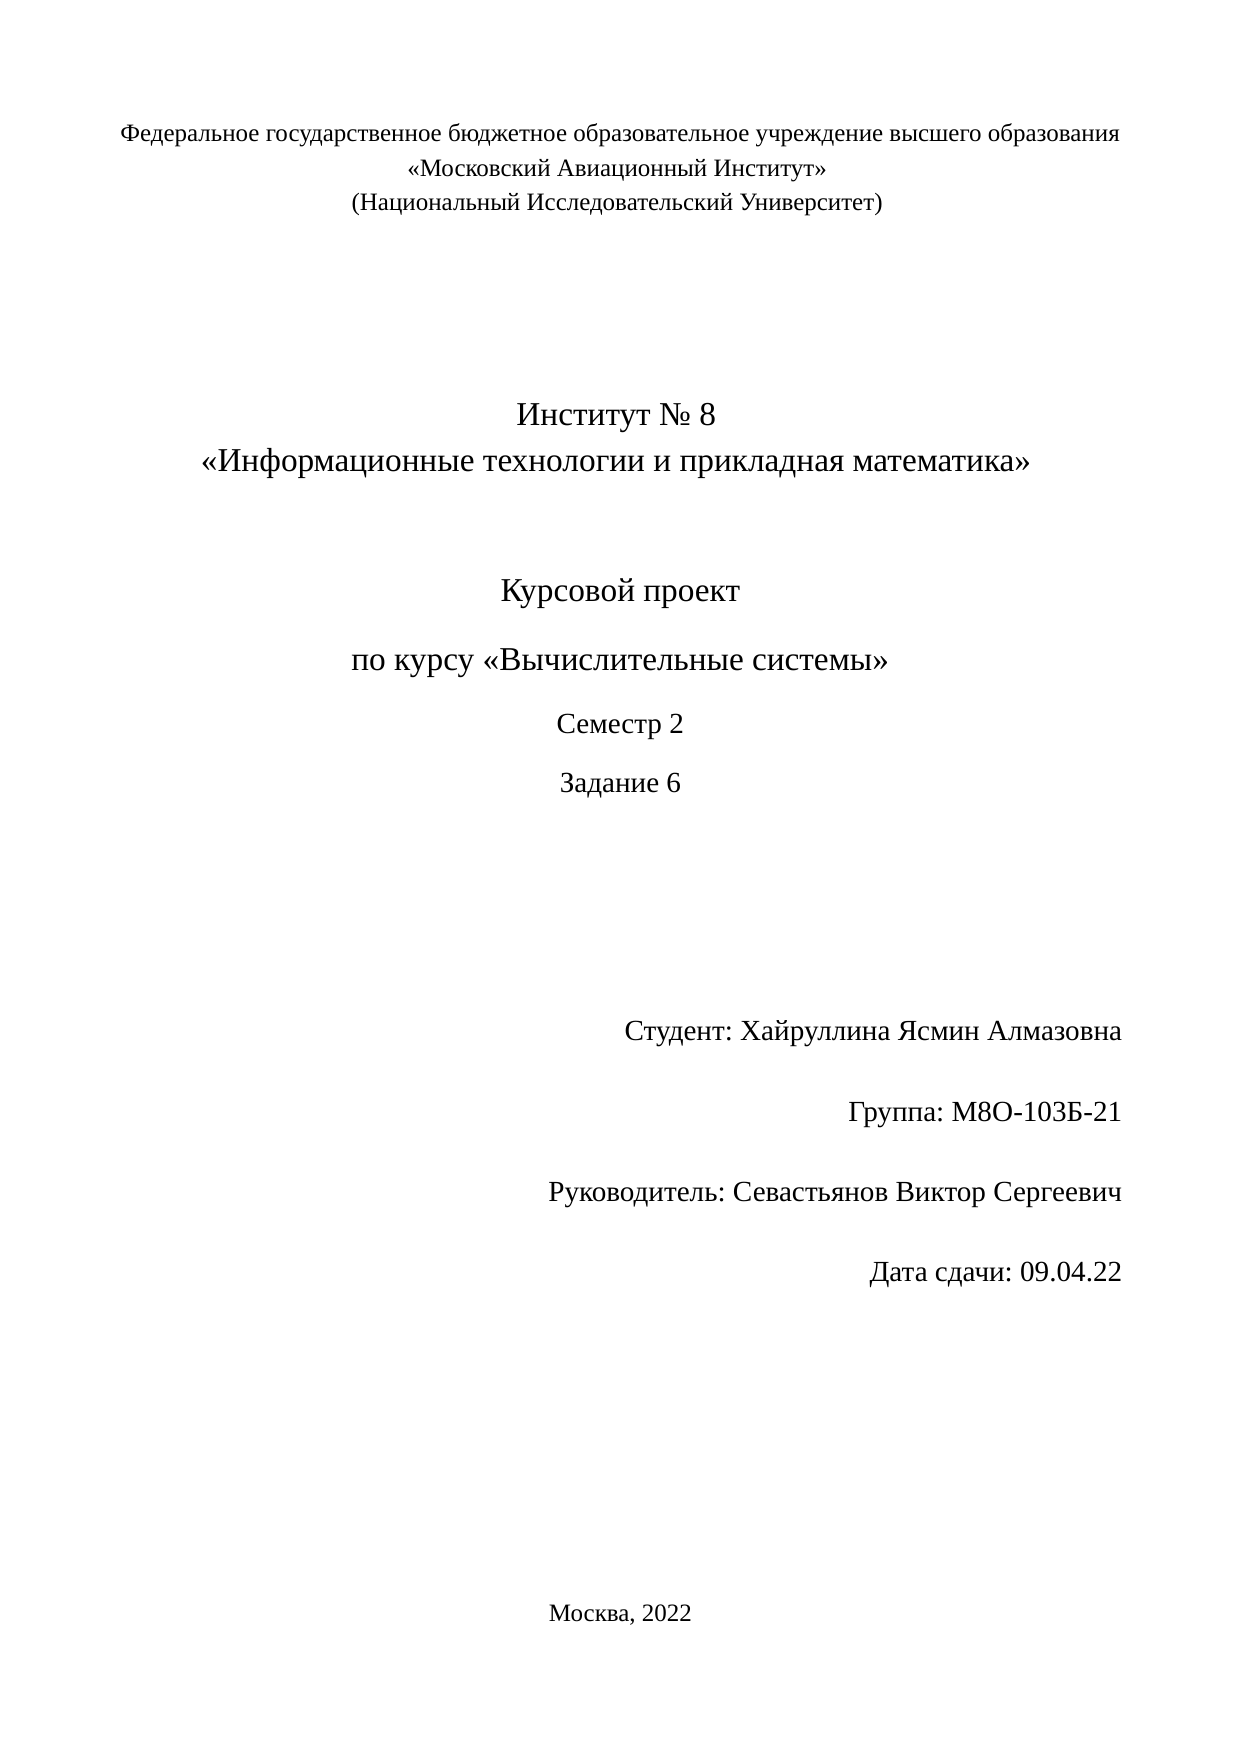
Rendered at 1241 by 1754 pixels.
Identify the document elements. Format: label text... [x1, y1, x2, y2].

text Москва, 2022 [118, 1529, 1122, 1627]
text Курсовой проект [118, 570, 1122, 608]
text Институт № 8 «Информационные технологии и прикладная математика» [118, 394, 1122, 478]
text Федеральное государственное бюджетное образовательное учреждение высшего образования «Московский Авиационный Институт» (Национальный Исследовательский Университет) [118, 118, 1122, 216]
text Семестр 2 [118, 707, 1122, 740]
text Задание 6 [118, 766, 1122, 799]
text Студент: Хайруллина Ясмин Алмазовна Группа: М8О-103Б-21 Руководитель: Севастьянов Виктор Сергеевич Дата сдачи: 09.04.22 [118, 1013, 1122, 1368]
text по курсу «Вычислительные системы» [118, 639, 1122, 677]
